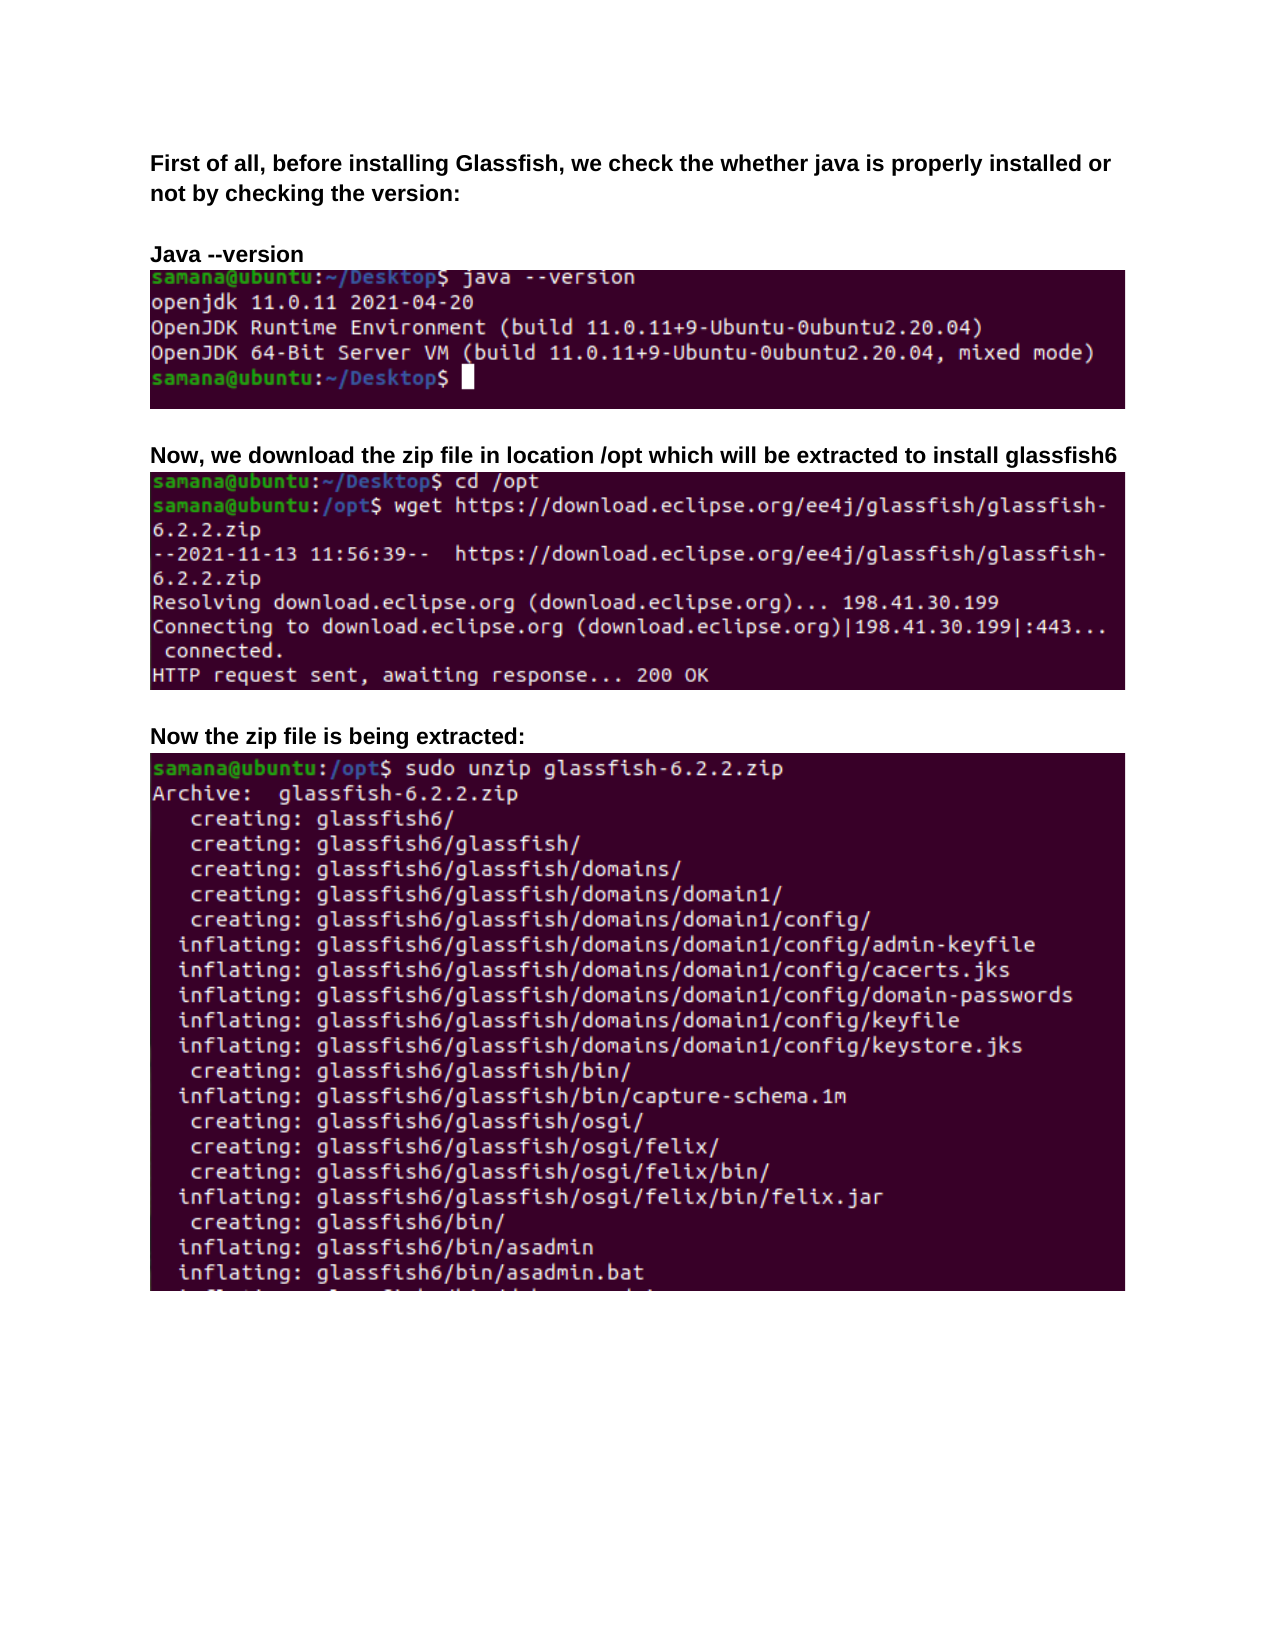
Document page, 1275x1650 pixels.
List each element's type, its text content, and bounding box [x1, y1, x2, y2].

picture [150, 472, 1125, 690]
text Java --version [150, 241, 1125, 267]
text Now the zip file is being extracted: [150, 723, 1125, 750]
text Now, we download the zip file in location /opt which will be extracted to install glassfish6 [150, 442, 1125, 469]
text First of all, before installing Glassfish, we check the whether java is properly installed or not by checking the version: [150, 150, 1125, 207]
picture [150, 753, 1125, 1291]
picture [150, 270, 1125, 409]
